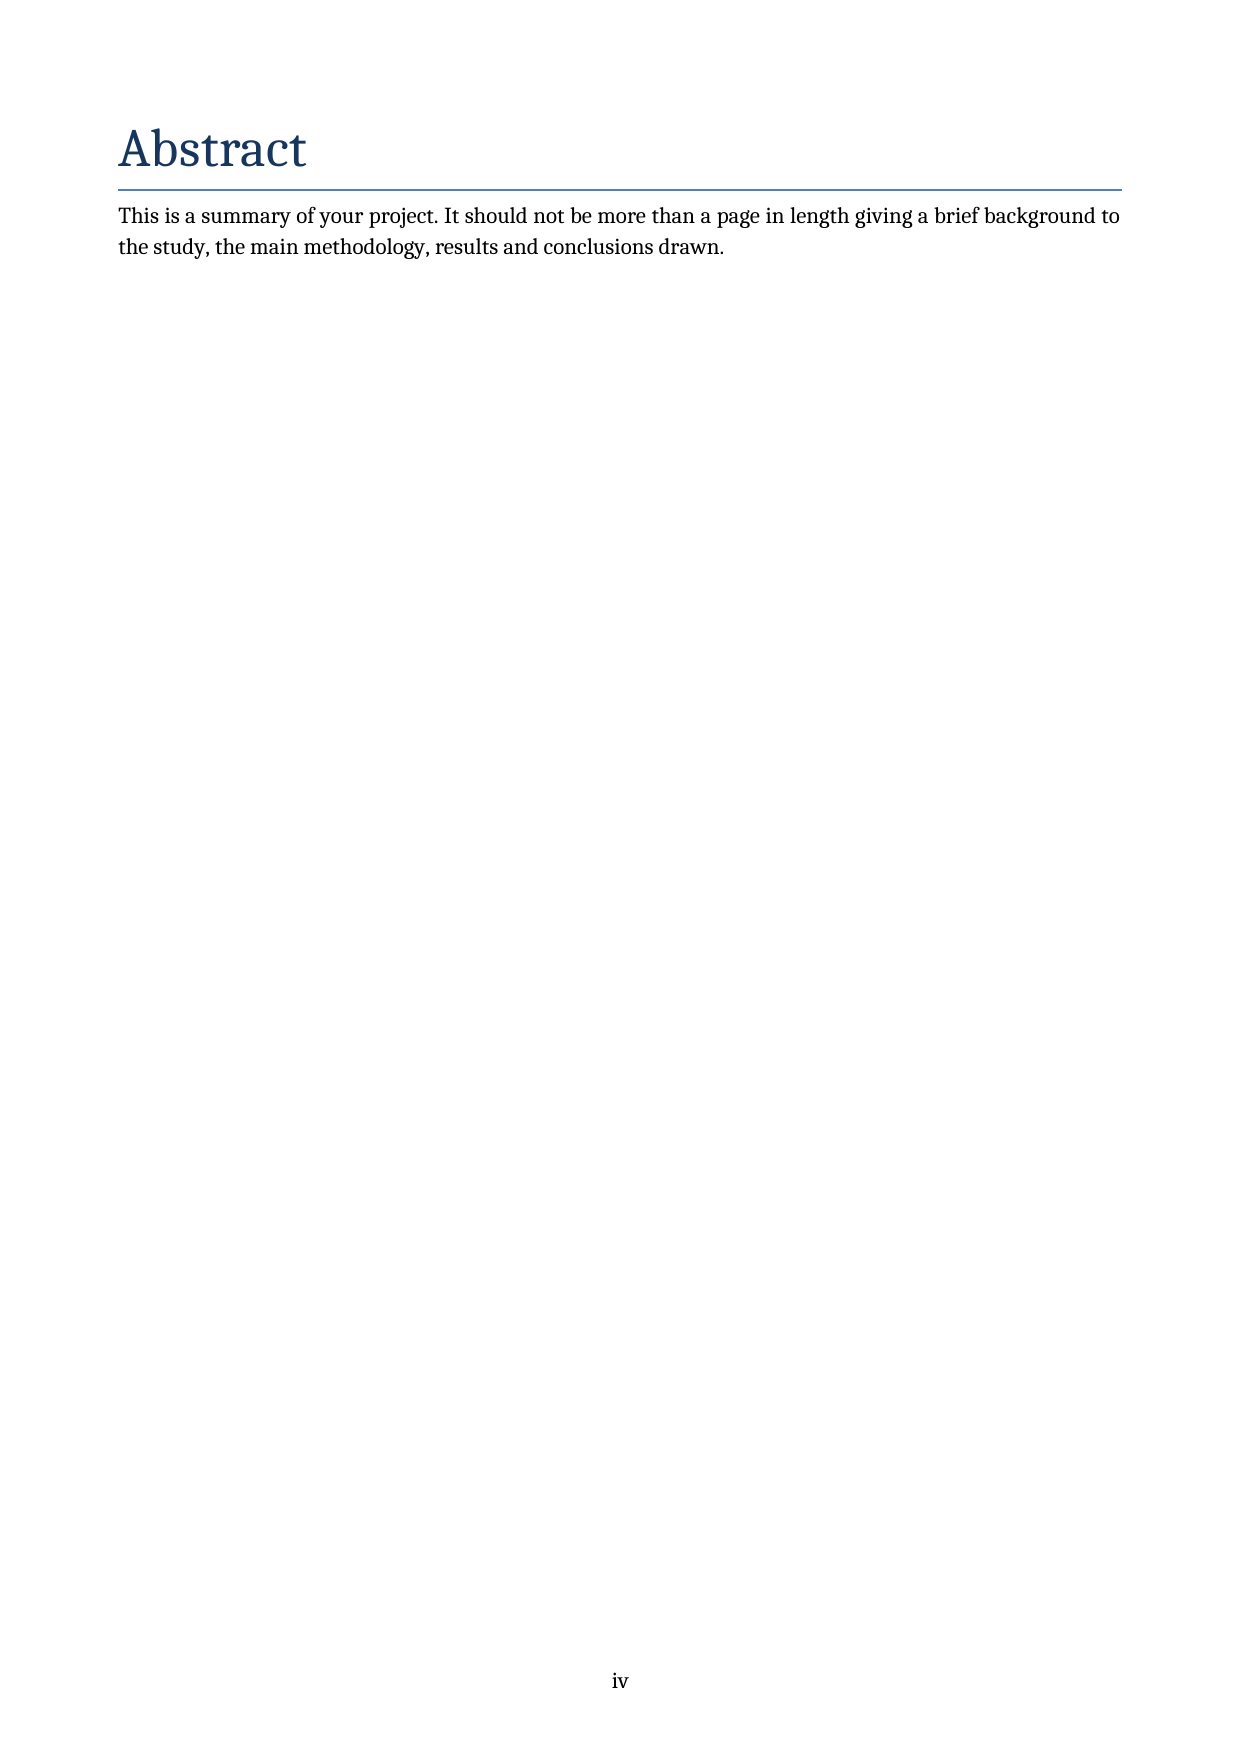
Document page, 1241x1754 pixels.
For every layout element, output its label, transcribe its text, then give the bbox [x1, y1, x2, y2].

title Abstract [118, 118, 1122, 189]
text This is a summary of your project. It should not be more than a page in length giving a brief background to the study, the main methodology, results and conclusions drawn. [118, 203, 1122, 260]
